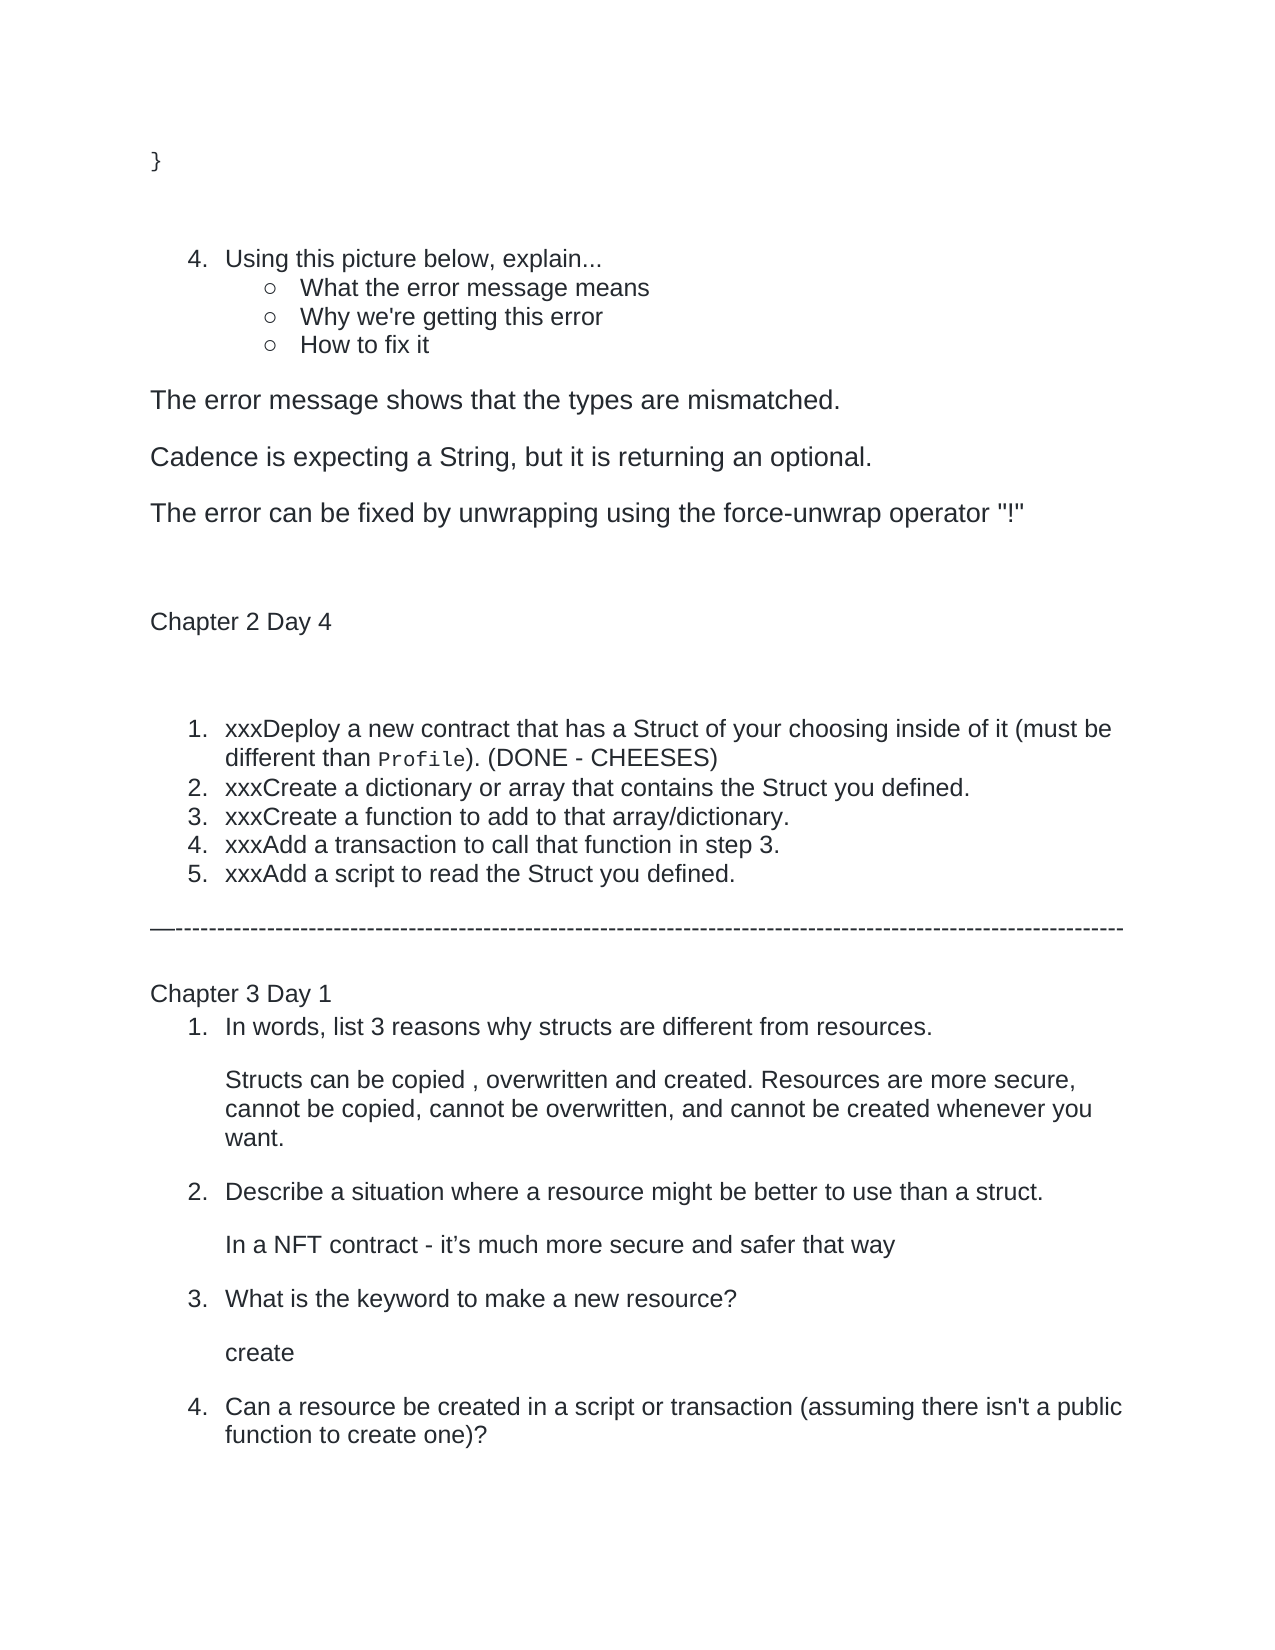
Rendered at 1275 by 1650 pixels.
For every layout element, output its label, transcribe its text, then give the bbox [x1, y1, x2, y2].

text } [150, 150, 1125, 174]
list xxxAdd a transaction to call that function in step 3. [187, 830, 1125, 859]
list In words, list 3 reasons why structs are different from resources. [187, 1012, 1125, 1041]
list Using this picture below, explain... [187, 244, 1125, 273]
list Describe a situation where a resource might be better to use than a struct. [187, 1177, 1125, 1206]
list What is the keyword to make a new resource? [187, 1284, 1125, 1313]
list Can a resource be created in a script or transaction (assuming there isn't a public function to create one)? [187, 1392, 1125, 1449]
list xxxCreate a dictionary or array that contains the Struct you defined. [187, 773, 1125, 801]
text —------------------------------------------------------------------------------------------------------------------ [150, 913, 1125, 941]
text The error can be fixed by unwrapping using the force-unwrap operator "!" [150, 497, 1125, 528]
text Chapter 3 Day 1 [150, 979, 1125, 1007]
text create [225, 1338, 1125, 1367]
list xxxDeploy a new contract that has a Struct of your choosing inside of it (must be different than Profile). (DONE - CHEESES) [187, 714, 1125, 773]
list What the error message means [262, 273, 1125, 302]
text In a NFT contract - it’s much more secure and safer that way [225, 1231, 1125, 1259]
list xxxAdd a script to read the Struct you defined. [187, 859, 1125, 888]
text Cadence is expecting a String, but it is returning an optional. [150, 441, 1125, 472]
list xxxCreate a function to add to that array/dictionary. [187, 801, 1125, 830]
text The error message shows that the types are mismatched. [150, 384, 1125, 416]
list How to fix it [262, 331, 1125, 359]
list Why we're getting this error [262, 302, 1125, 331]
text Chapter 2 Day 4 [150, 607, 1125, 636]
text Structs can be copied , overwritten and created. Resources are more secure, cannot be copied, cannot be overwritten, and cannot be created whenever you want. [225, 1066, 1125, 1152]
